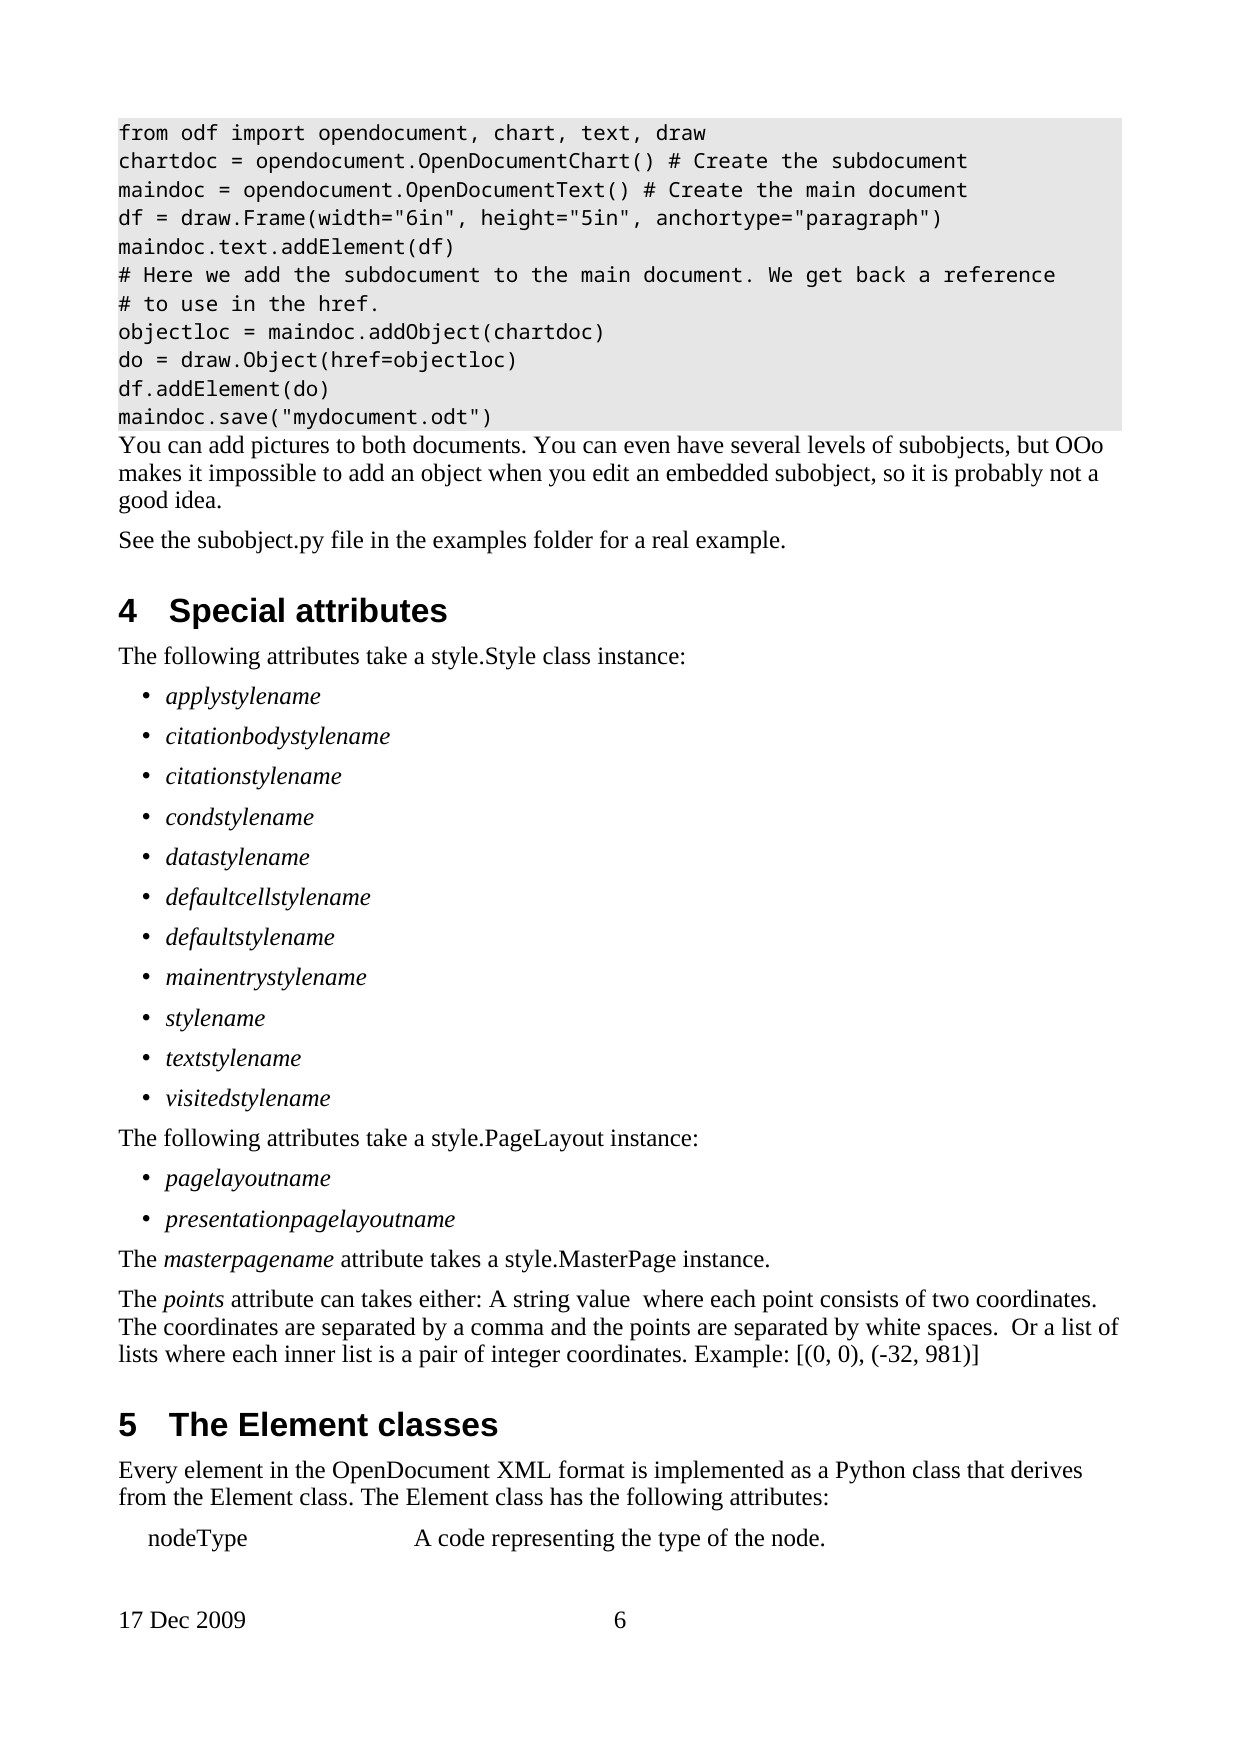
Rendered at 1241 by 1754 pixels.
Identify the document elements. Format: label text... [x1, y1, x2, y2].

text chartdoc = opendocument.OpenDocumentChart() # Create the subdocument [118, 147, 1122, 175]
subtitle The Element classes [118, 1406, 1122, 1443]
text The following attributes take a style.PageLayout instance: [118, 1124, 1122, 1152]
list datastylename [142, 843, 1122, 871]
text # to use in the href. [118, 289, 1122, 317]
text objectloc = maindoc.addObject(chartdoc) [118, 317, 1122, 346]
list citationstylename [142, 762, 1122, 790]
list nodeType A code representing the type of the node. [148, 1524, 1122, 1551]
text maindoc = opendocument.OpenDocumentText() # Create the main document [118, 175, 1122, 203]
text df.addElement(do) [118, 374, 1122, 402]
text You can add pictures to both documents. You can even have several levels of subobjects, but OOo makes it impossible to add an object when you edit an embedded subobject, so it is probably not a good idea. [118, 431, 1122, 514]
text The masterpagename attribute takes a style.MasterPage instance. [118, 1245, 1122, 1273]
list citationbodystylename [142, 722, 1122, 750]
text df = draw.Frame(width="6in", height="5in", anchortype="paragraph") [118, 203, 1122, 232]
text See the subobject.py file in the examples folder for a real example. [118, 527, 1122, 554]
text maindoc.text.addElement(df) [118, 232, 1122, 260]
text The following attributes take a style.Style class instance: [118, 642, 1122, 669]
text do = draw.Object(href=objectloc) [118, 346, 1122, 374]
text maindoc.save("mydocument.odt") [118, 402, 1122, 431]
list presentationpagelayoutname [142, 1205, 1122, 1232]
list applystylename [142, 682, 1122, 710]
list defaultcellstylename [142, 883, 1122, 911]
list stylename [142, 1004, 1122, 1031]
list mainentrystylename [142, 963, 1122, 991]
list pagelayoutname [142, 1164, 1122, 1192]
text Every element in the OpenDocument XML format is implemented as a Python class that derives from the Element class. The Element class has the following attributes: [118, 1456, 1122, 1511]
text The points attribute can takes either: A string value where each point consists of two coordinates. The coordinates are separated by a comma and the points are separated by white spaces. Or a list of lists where each inner list is a pair of integer coordinates. Example: [(0, 0), (-32, 981)] [118, 1285, 1122, 1368]
list visitedstylename [142, 1084, 1122, 1112]
subtitle Special attributes [118, 592, 1122, 629]
list condstylename [142, 803, 1122, 830]
list textstylename [142, 1044, 1122, 1072]
text # Here we add the subdocument to the main document. We get back a reference [118, 260, 1122, 289]
list defaultstylename [142, 923, 1122, 951]
text from odf import opendocument, chart, text, draw [118, 118, 1122, 147]
